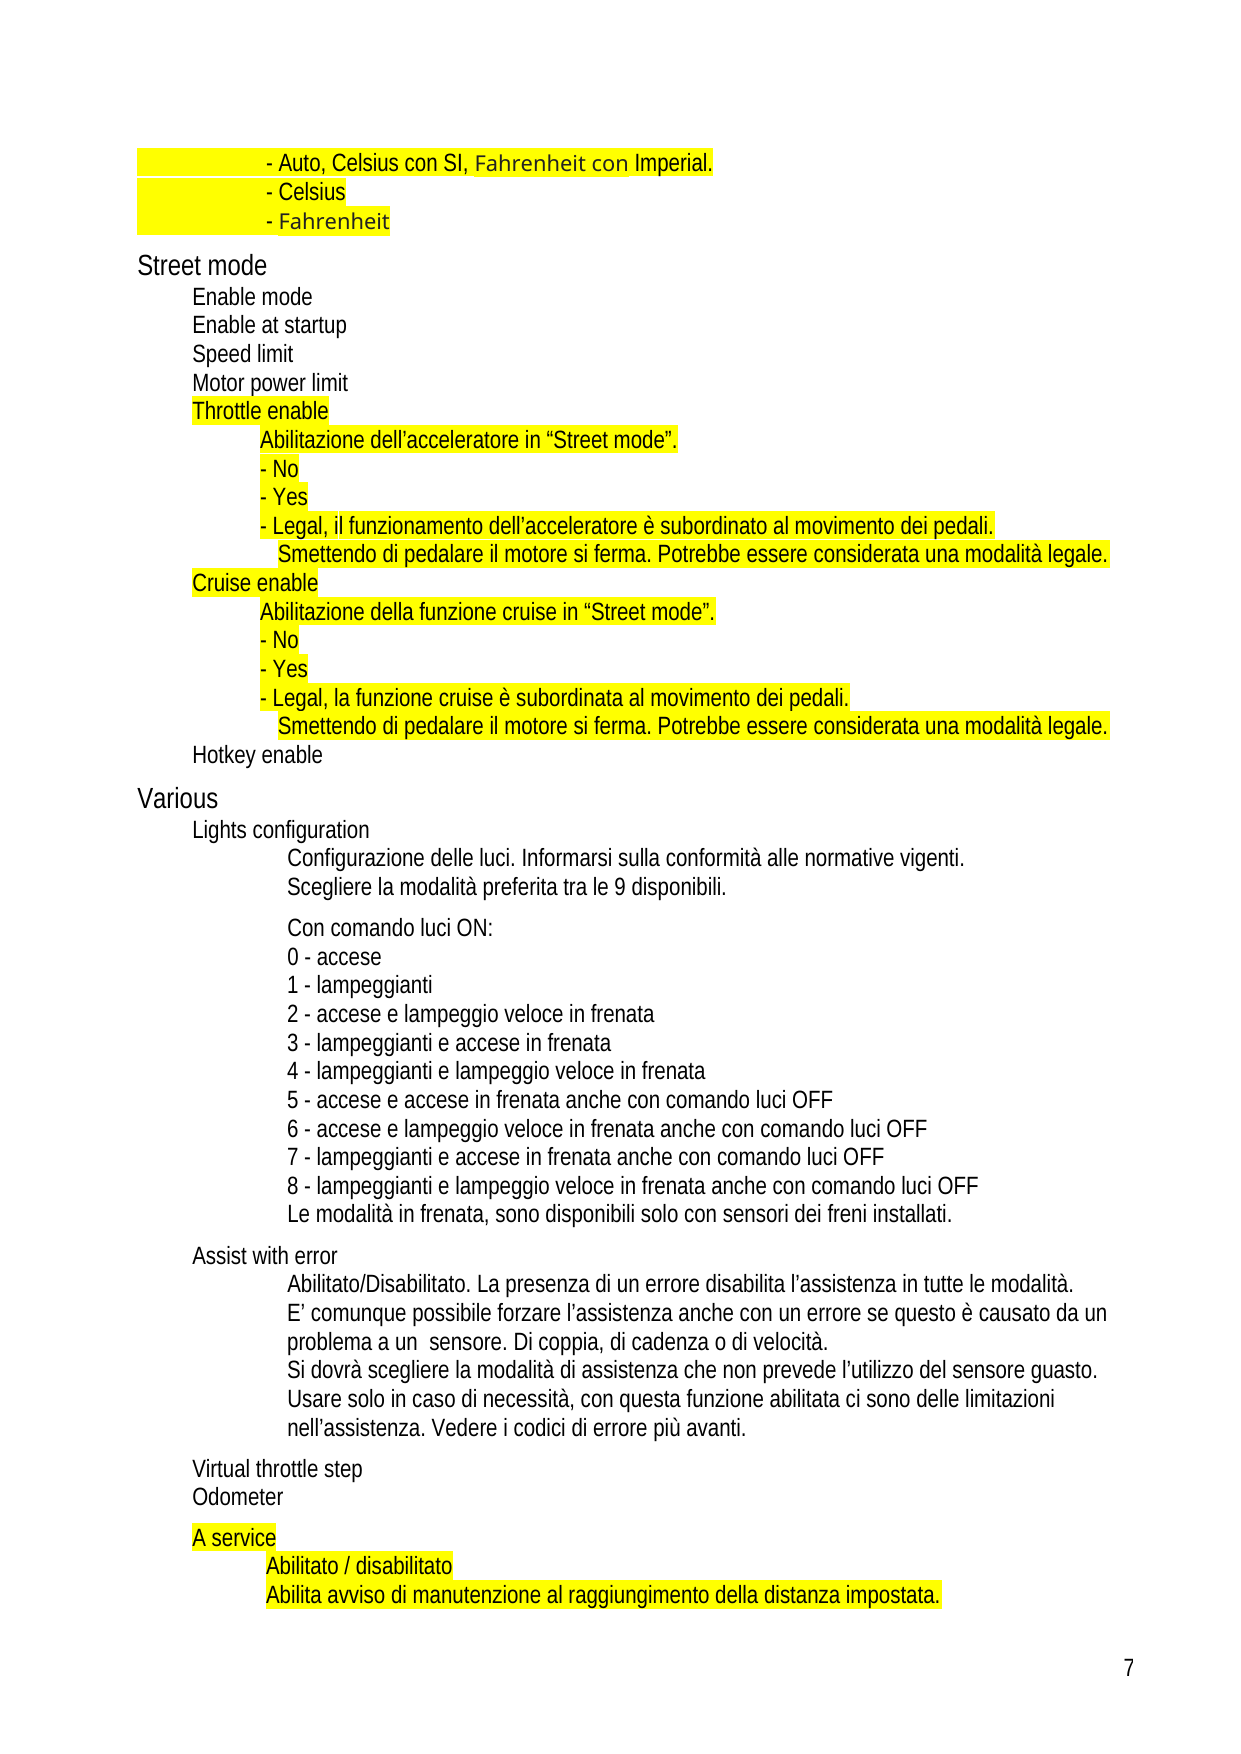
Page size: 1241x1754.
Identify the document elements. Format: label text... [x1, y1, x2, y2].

text Odometer [137, 1482, 1122, 1511]
text 0 - accese [287, 942, 1122, 970]
text - Celsius [137, 177, 1122, 206]
text 6 - accese e lampeggio veloce in frenata anche con comando luci OFF [287, 1113, 1122, 1142]
text 7 - lampeggianti e accese in frenata anche con comando luci OFF [287, 1142, 1122, 1171]
text 1 - lampeggianti [287, 970, 1122, 999]
text - Auto, Celsius con SI, Fahrenheit con Imperial. [137, 148, 1122, 177]
text Abilitato/Disabilitato. La presenza di un errore disabilita l’assistenza in tutte le modalità. [287, 1269, 1122, 1298]
text 8 - lampeggianti e lampeggio veloce in frenata anche con comando luci OFF [287, 1171, 1122, 1199]
text A service [137, 1523, 1122, 1551]
text - Legal, la funzione cruise è subordinata al movimento dei pedali. [260, 683, 1122, 711]
text Various [137, 781, 1122, 814]
text - Legal, il funzionamento dell’acceleratore è subordinato al movimento dei pedali. [260, 511, 1122, 539]
text Enable at startup [137, 310, 1122, 339]
text Lights configuration [137, 814, 1122, 843]
text Cruise enable [137, 568, 1122, 597]
text - No [260, 625, 1122, 654]
text Abilitazione della funzione cruise in “Street mode”. [260, 597, 1122, 625]
text Usare solo in caso di necessità, con questa funzione abilitata ci sono delle limitazioni nell’assistenza. Vedere i codici di errore più avanti. [287, 1384, 1122, 1441]
text 2 - accese e lampeggio veloce in frenata [287, 999, 1122, 1028]
text - Fahrenheit [137, 206, 1122, 236]
text Abilita avviso di manutenzione al raggiungimento della distanza impostata. [266, 1580, 1122, 1609]
text E’ comunque possibile forzare l’assistenza anche con un errore se questo è causato da un problema a un sensore. Di coppia, di cadenza o di velocità. [287, 1298, 1122, 1355]
text Si dovrà scegliere la modalità di assistenza che non prevede l’utilizzo del sensore guasto. [287, 1355, 1122, 1384]
text 4 - lampeggianti e lampeggio veloce in frenata [287, 1056, 1122, 1085]
text - No [260, 453, 1122, 482]
text Le modalità in frenata, sono disponibili solo con sensori dei freni installati. [287, 1199, 1122, 1228]
text 5 - accese e accese in frenata anche con comando luci OFF [287, 1085, 1122, 1113]
text Smettendo di pedalare il motore si ferma. Potrebbe essere considerata una modalità legale. [278, 711, 1122, 740]
text 3 - lampeggianti e accese in frenata [287, 1028, 1122, 1056]
text Smettendo di pedalare il motore si ferma. Potrebbe essere considerata una modalità legale. [278, 539, 1122, 568]
text Configurazione delle luci. Informarsi sulla conformità alle normative vigenti. [287, 843, 1122, 872]
text Enable mode [137, 282, 1122, 310]
text Throttle enable [137, 396, 1122, 425]
text Motor power limit [137, 368, 1122, 396]
text Con comando luci ON: [287, 913, 1122, 942]
text Scegliere la modalità preferita tra le 9 disponibili. [287, 872, 1122, 901]
text Abilitato / disabilitato [266, 1551, 1122, 1580]
text Assist with error [137, 1241, 1122, 1269]
text Abilitazione dell’acceleratore in “Street mode”. [260, 425, 1122, 453]
text Speed limit [137, 339, 1122, 368]
text Street mode [137, 248, 1122, 282]
text Hotkey enable [137, 740, 1122, 769]
text - Yes [260, 482, 1122, 511]
text - Yes [260, 654, 1122, 683]
text Virtual throttle step [137, 1454, 1122, 1482]
